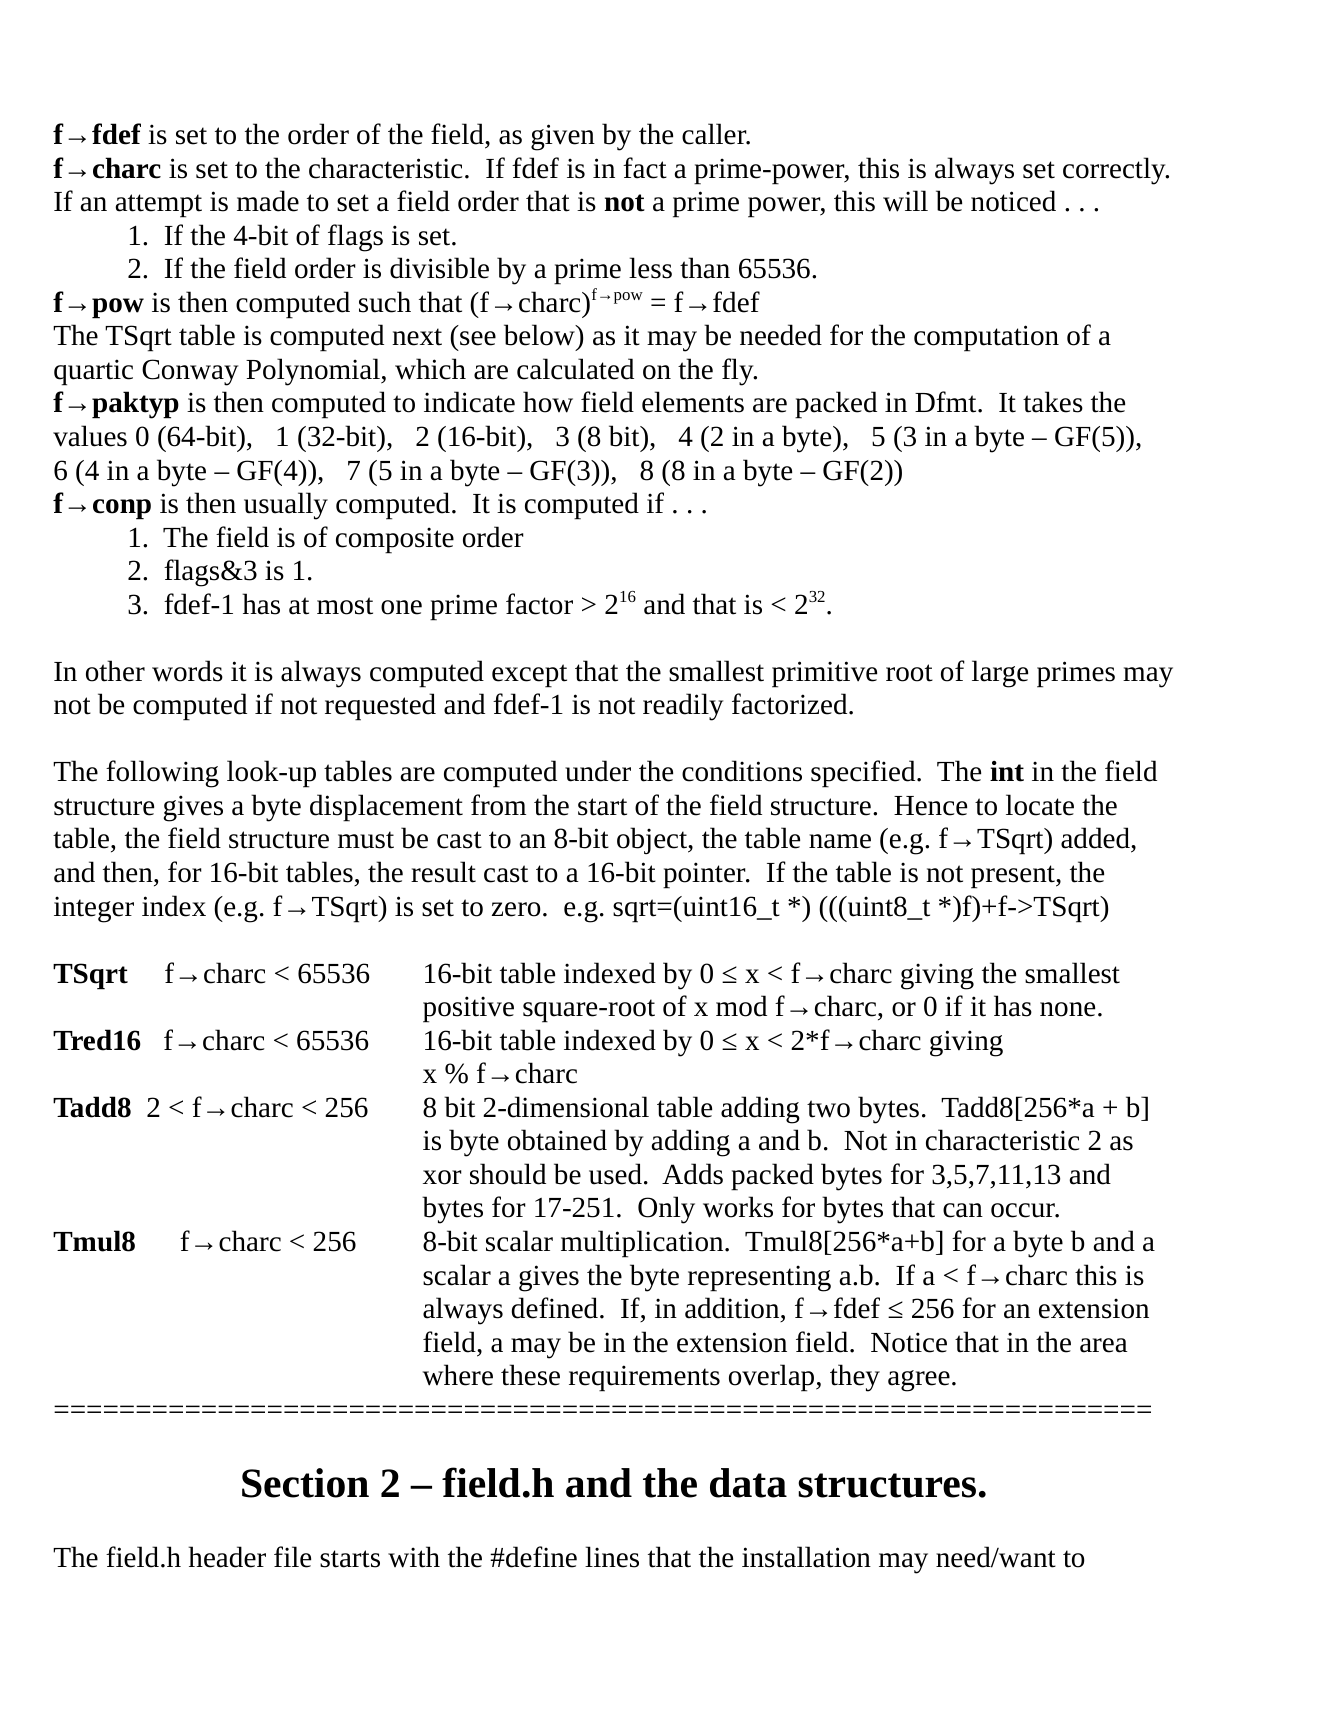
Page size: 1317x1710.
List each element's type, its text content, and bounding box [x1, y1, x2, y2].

text f→charc is set to the characteristic. If fdef is in fact a prime-power, this is always set correctly. If an attempt is made to set a field order that is not a prime power, this will be noticed . . . [53, 151, 1174, 218]
text Tadd8 2 < f→charc < 256 8 bit 2-dimensional table adding two bytes. Tadd8[256*a + b] [53, 1090, 1174, 1123]
text is byte obtained by adding a and b. Not in characteristic 2 as [53, 1123, 1174, 1157]
text Section 2 – field.h and the data structures. [53, 1459, 1174, 1507]
text 1. If the 4-bit of flags is set. [53, 218, 1174, 251]
text x % f→charc [53, 1056, 1174, 1090]
text The field.h header file starts with the #define lines that the installation may need/want to [53, 1540, 1174, 1574]
text f→fdef is set to the order of the field, as given by the caller. [53, 117, 1174, 151]
text positive square-root of x mod f→charc, or 0 if it has none. [53, 989, 1174, 1023]
text 3. fdef-1 has at most one prime factor > 216 and that is < 232. [53, 587, 1174, 620]
text TSqrt f→charc < 65536 16-bit table indexed by 0 ≤ x < f→charc giving the smallest [53, 956, 1174, 989]
text f→pow is then computed such that (f→charc)f→pow = f→fdef [53, 285, 1174, 318]
text In other words it is always computed except that the smallest primitive root of large primes may not be computed if not requested and fdef-1 is not readily factorized. [53, 654, 1174, 721]
text xor should be used. Adds packed bytes for 3,5,7,11,13 and [53, 1157, 1174, 1191]
text f→conp is then usually computed. It is computed if . . . [53, 486, 1174, 520]
text f→paktyp is then computed to indicate how field elements are packed in Dfmt. It takes the values 0 (64-bit), 1 (32-bit), 2 (16-bit), 3 (8 bit), 4 (2 in a byte), 5 (3 in a byte – GF(5)), [53, 386, 1174, 453]
text field, a may be in the extension field. Notice that in the area [53, 1325, 1174, 1358]
text =================================================================== [53, 1392, 1174, 1425]
text Tmul8 f→charc < 256 8-bit scalar multiplication. Tmul8[256*a+b] for a byte b and a [53, 1224, 1174, 1258]
text The TSqrt table is computed next (see below) as it may be needed for the computation of a quartic Conway Polynomial, which are calculated on the fly. [53, 318, 1174, 386]
text bytes for 17-251. Only works for bytes that can occur. [53, 1191, 1174, 1224]
text 1. The field is of composite order [53, 520, 1174, 553]
text where these requirements overlap, they agree. [53, 1358, 1174, 1392]
text 6 (4 in a byte – GF(4)), 7 (5 in a byte – GF(3)), 8 (8 in a byte – GF(2)) [53, 453, 1174, 486]
text The following look-up tables are computed under the conditions specified. The int in the field structure gives a byte displacement from the start of the field structure. Hence to locate the table, the field structure must be cast to an 8-bit object, the table name (e.g. f→TSqrt) added, and then, for 16-bit tables, the result cast to a 16-bit pointer. If the table is not present, the integer index (e.g. f→TSqrt) is set to zero. e.g. sqrt=(uint16_t *) (((uint8_t *)f)+f->TSqrt) [53, 754, 1174, 922]
text Tred16 f→charc < 65536 16-bit table indexed by 0 ≤ x < 2*f→charc giving [53, 1023, 1174, 1056]
text always defined. If, in addition, f→fdef ≤ 256 for an extension [53, 1291, 1174, 1325]
text 2. If the field order is divisible by a prime less than 65536. [53, 251, 1174, 285]
text 2. flags&3 is 1. [53, 553, 1174, 587]
text scalar a gives the byte representing a.b. If a < f→charc this is [53, 1258, 1174, 1291]
